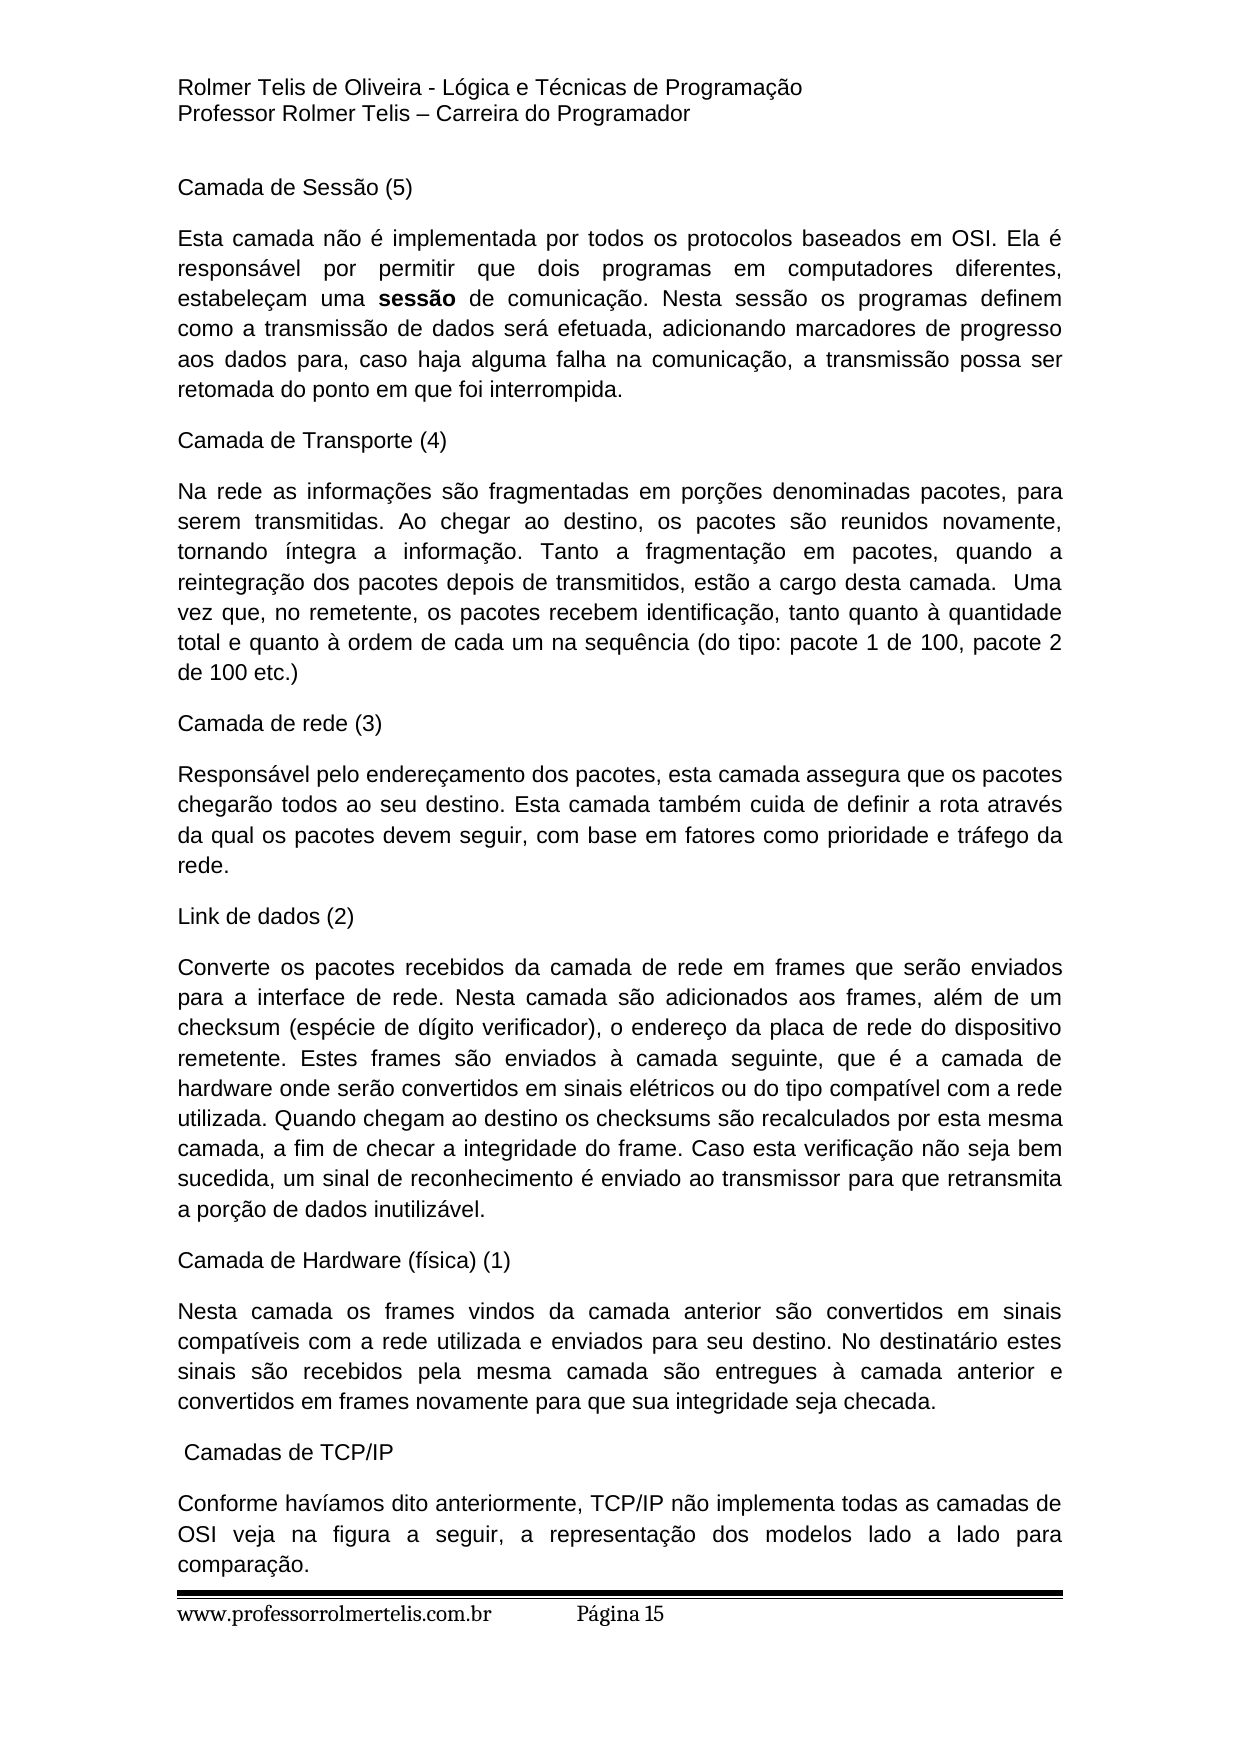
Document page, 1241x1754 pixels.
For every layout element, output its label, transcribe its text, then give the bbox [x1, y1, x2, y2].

text Converte os pacotes recebidos da camada de rede em frames que serão enviados para a interface de rede. Nesta camada são adicionados aos frames, além de um checksum (espécie de dígito verificador), o endereço da placa de rede do dispositivo remetente. Estes frames são enviados à camada seguinte, que é a camada de hardware onde serão convertidos em sinais elétricos ou do tipo compatível com a rede utilizada. Quando chegam ao destino os checksums são recalculados por esta mesma camada, a fim de checar a integridade do frame. Caso esta verificação não seja bem sucedida, um sinal de reconhecimento é enviado ao transmissor para que retransmita a porção de dados inutilizável. [177, 954, 1063, 1222]
text Esta camada não é implementada por todos os protocolos baseados em OSI. Ela é responsável por permitir que dois programas em computadores diferentes, estabeleçam uma sessão de comunicação. Nesta sessão os programas definem como a transmissão de dados será efetuada, adicionando marcadores de progresso aos dados para, caso haja alguma falha na comunicação, a transmissão possa ser retomada do ponto em que foi interrompida. [177, 225, 1063, 402]
text Link de dados (2) [177, 903, 1063, 929]
text Camadas de TCP/IP [177, 1439, 1063, 1466]
text Camada de Sessão (5) [177, 174, 1063, 200]
text Camada de Hardware (física) (1) [177, 1247, 1063, 1273]
text Conforme havíamos dito anteriormente, TCP/IP não implementa todas as camadas de OSI veja na figura a seguir, a representação dos modelos lado a lado para comparação. [177, 1490, 1063, 1577]
text Nesta camada os frames vindos da camada anterior são convertidos em sinais compatíveis com a rede utilizada e enviados para seu destino. No destinatário estes sinais são recebidos pela mesma camada são entregues à camada anterior e convertidos em frames novamente para que sua integridade seja checada. [177, 1298, 1063, 1414]
text Camada de rede (3) [177, 710, 1063, 736]
text Camada de Transporte (4) [177, 427, 1063, 453]
text Responsável pelo endereçamento dos pacotes, esta camada assegura que os pacotes chegarão todos ao seu destino. Esta camada também cuida de definir a rota através da qual os pacotes devem seguir, com base em fatores como prioridade e tráfego da rede. [177, 761, 1063, 878]
text Na rede as informações são fragmentadas em porções denominadas pacotes, para serem transmitidas. Ao chegar ao destino, os pacotes são reunidos novamente, tornando íntegra a informação. Tanto a fragmentação em pacotes, quando a reintegração dos pacotes depois de transmitidos, estão a cargo desta camada. Uma vez que, no remetente, os pacotes recebem identificação, tanto quanto à quantidade total e quanto à ordem de cada um na sequência (do tipo: pacote 1 de 100, pacote 2 de 100 etc.) [177, 478, 1063, 685]
